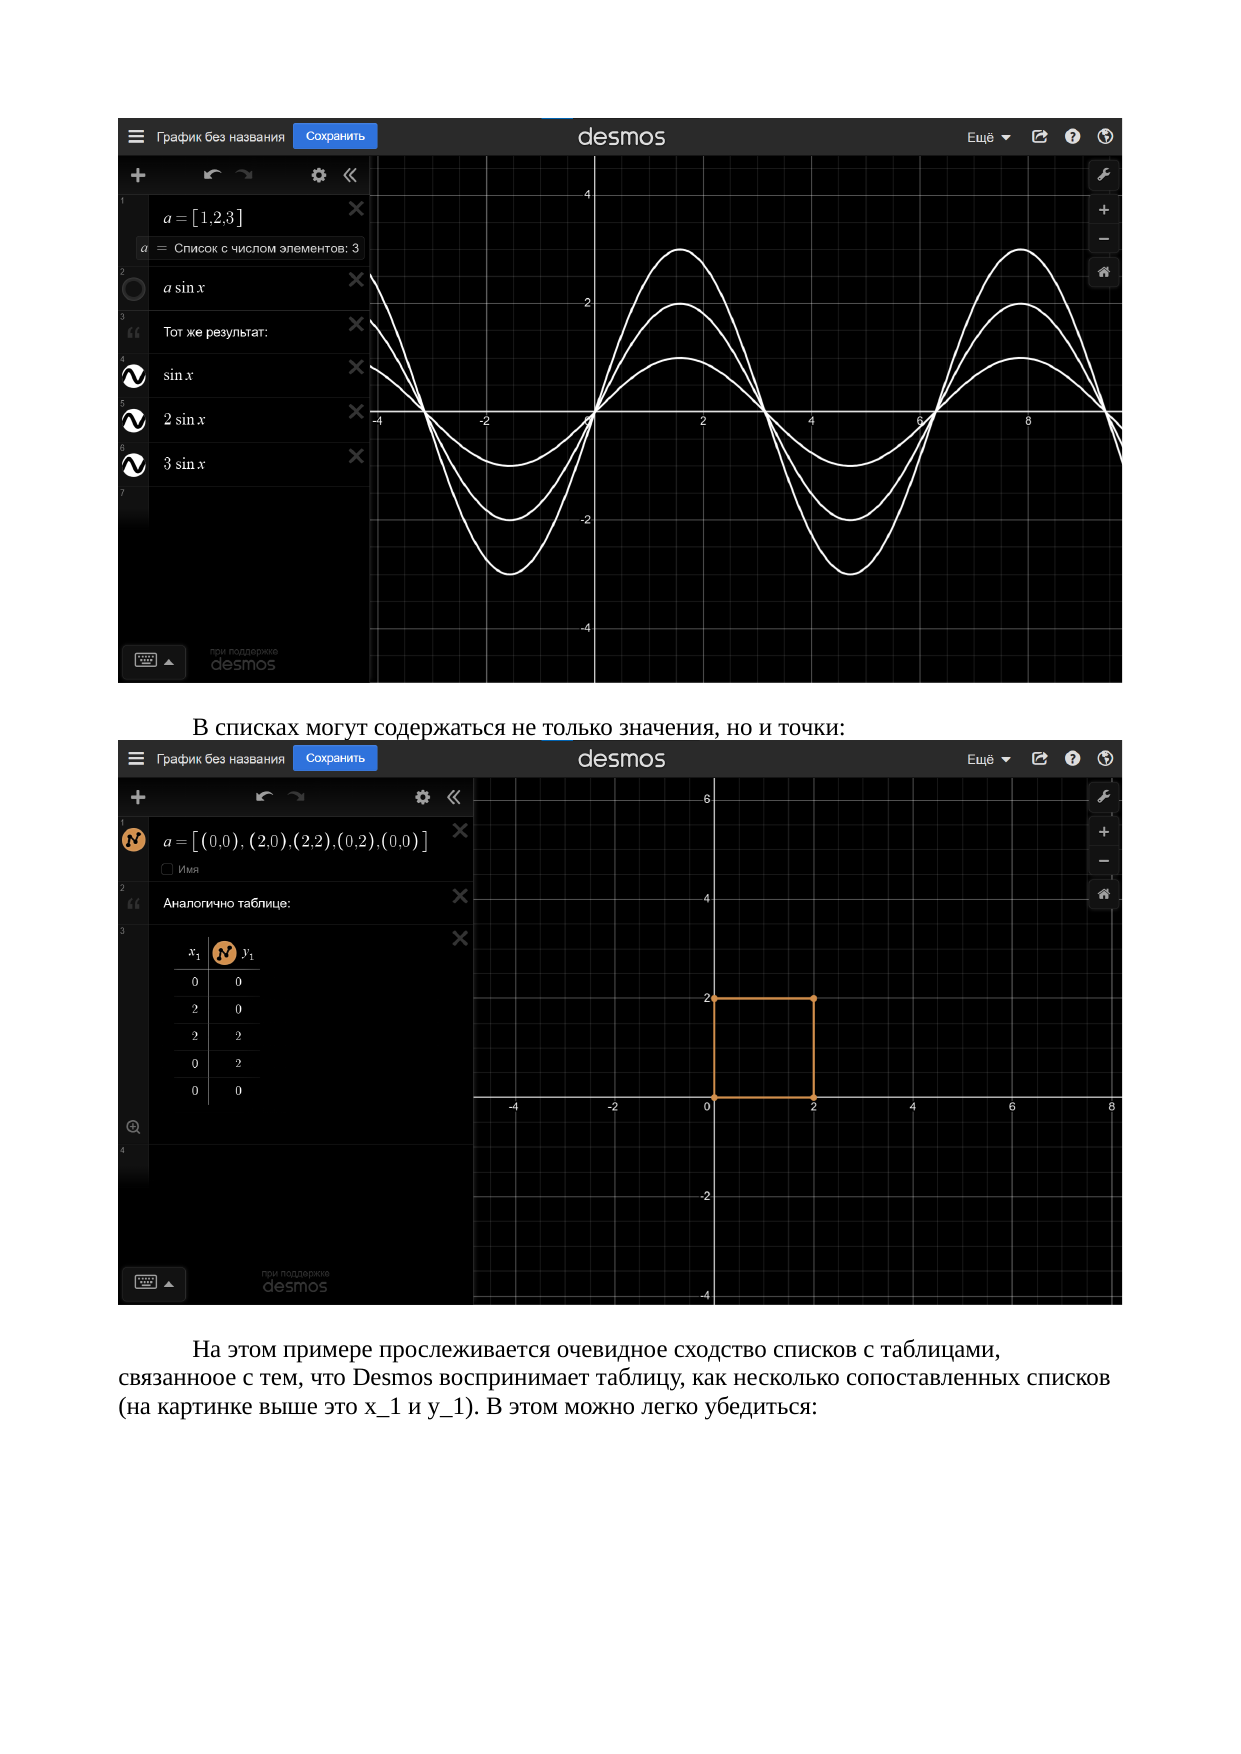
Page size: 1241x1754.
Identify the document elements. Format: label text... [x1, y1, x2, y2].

picture [118, 118, 1123, 683]
picture [118, 740, 1123, 1305]
text В списках могут содержаться не только значения, но и точки: [118, 712, 1122, 740]
text На этом примере прослеживается очевидное сходство списков с таблицами, связанноое с тем, что Desmos воспринимает таблицу, как несколько сопоставленных списков (на картинке выше это x_1 и y_1). В этом можно легко убедиться: [118, 1334, 1122, 1420]
